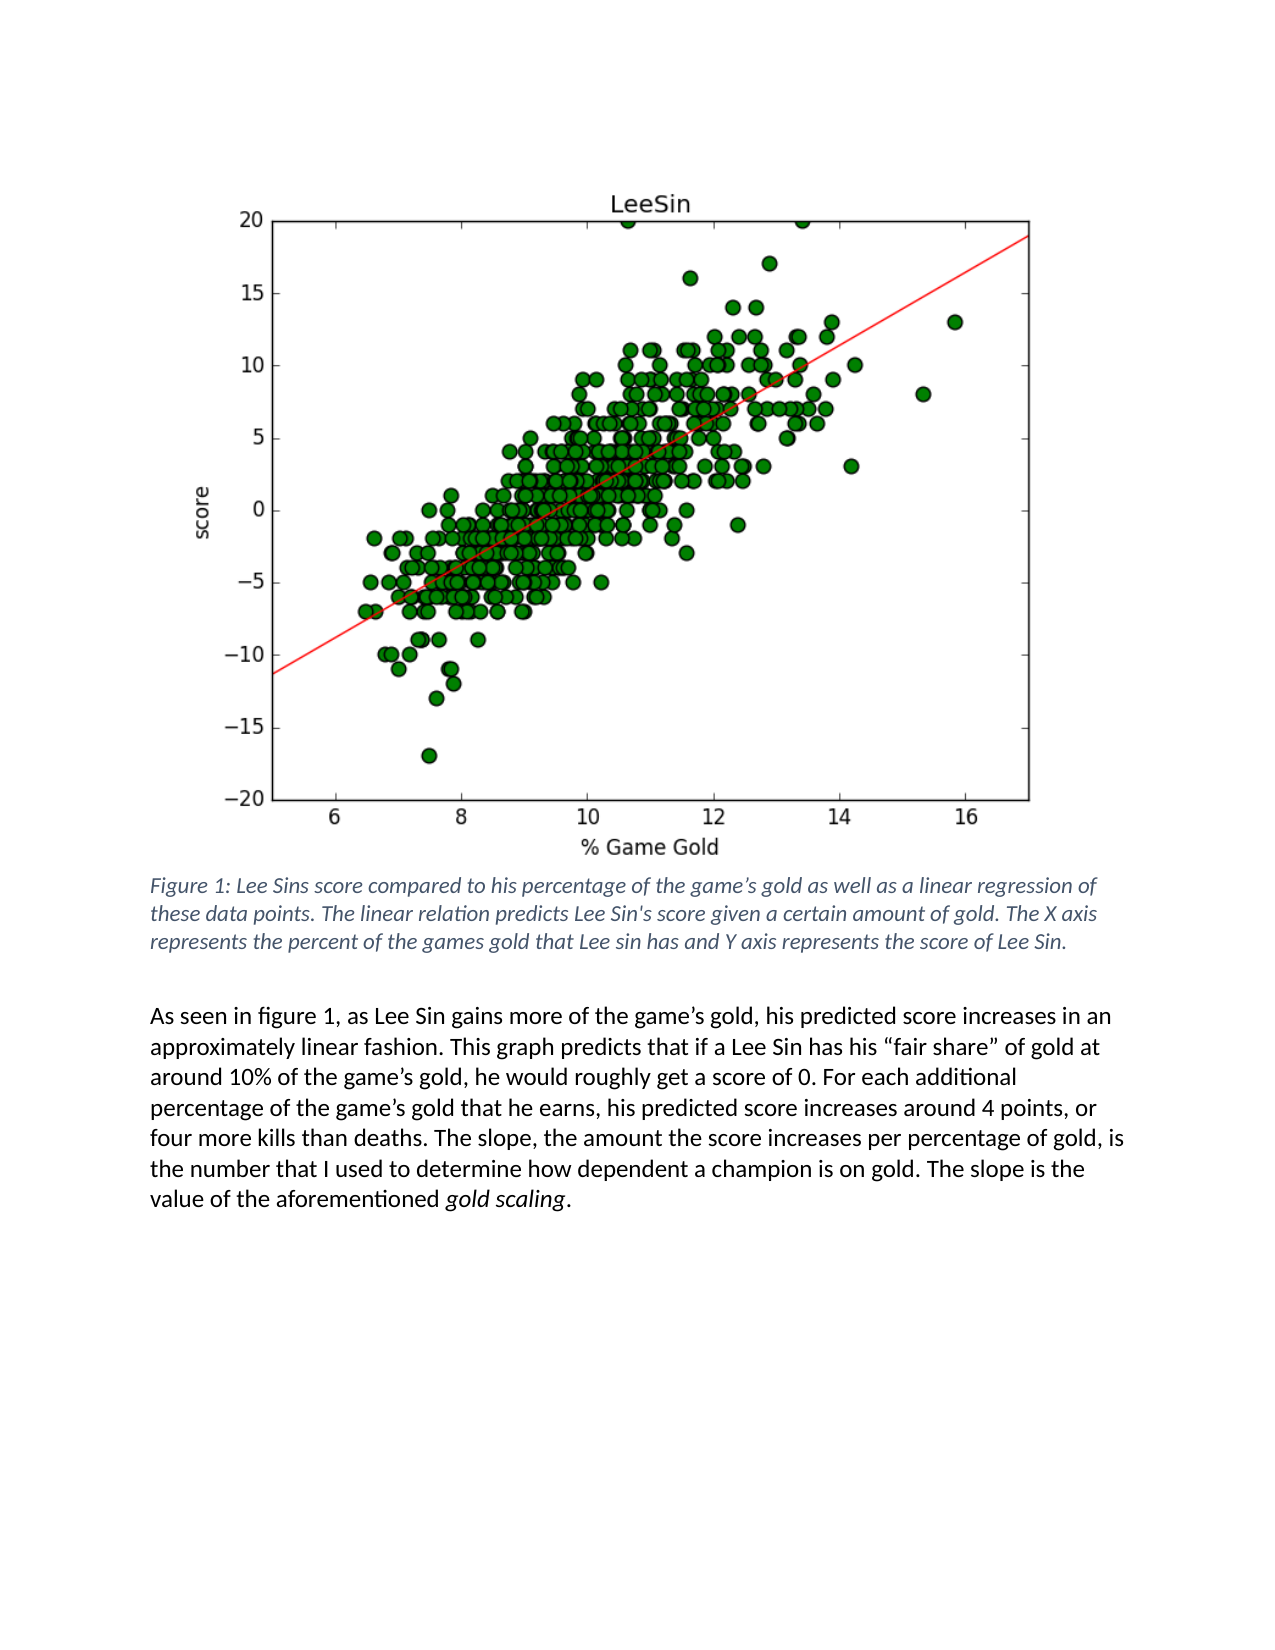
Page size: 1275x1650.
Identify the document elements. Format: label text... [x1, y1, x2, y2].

text Figure 1: Lee Sins score compared to his percentage of the game’s gold as well as a linear regression of these data points. The linear relation predicts Lee Sin's score given a certain amount of gold. The X axis represents the percent of the games gold that Lee sin has and Y axis represents the score of Lee Sin. [150, 872, 1125, 956]
text As seen in figure 1, as Lee Sin gains more of the game’s gold, his predicted score increases in an approximately linear fashion. This graph predicts that if a Lee Sin has his “fair share” of gold at around 10% of the game’s gold, he would roughly get a score of 0. For each additional percentage of the game’s gold that he earns, his predicted score increases around 4 points, or four more kills than deaths. The slope, the amount the score increases per percentage of gold, is the number that I used to determine how dependent a champion is on gold. The slope is the value of the aforementioned gold scaling. [150, 1000, 1125, 1214]
